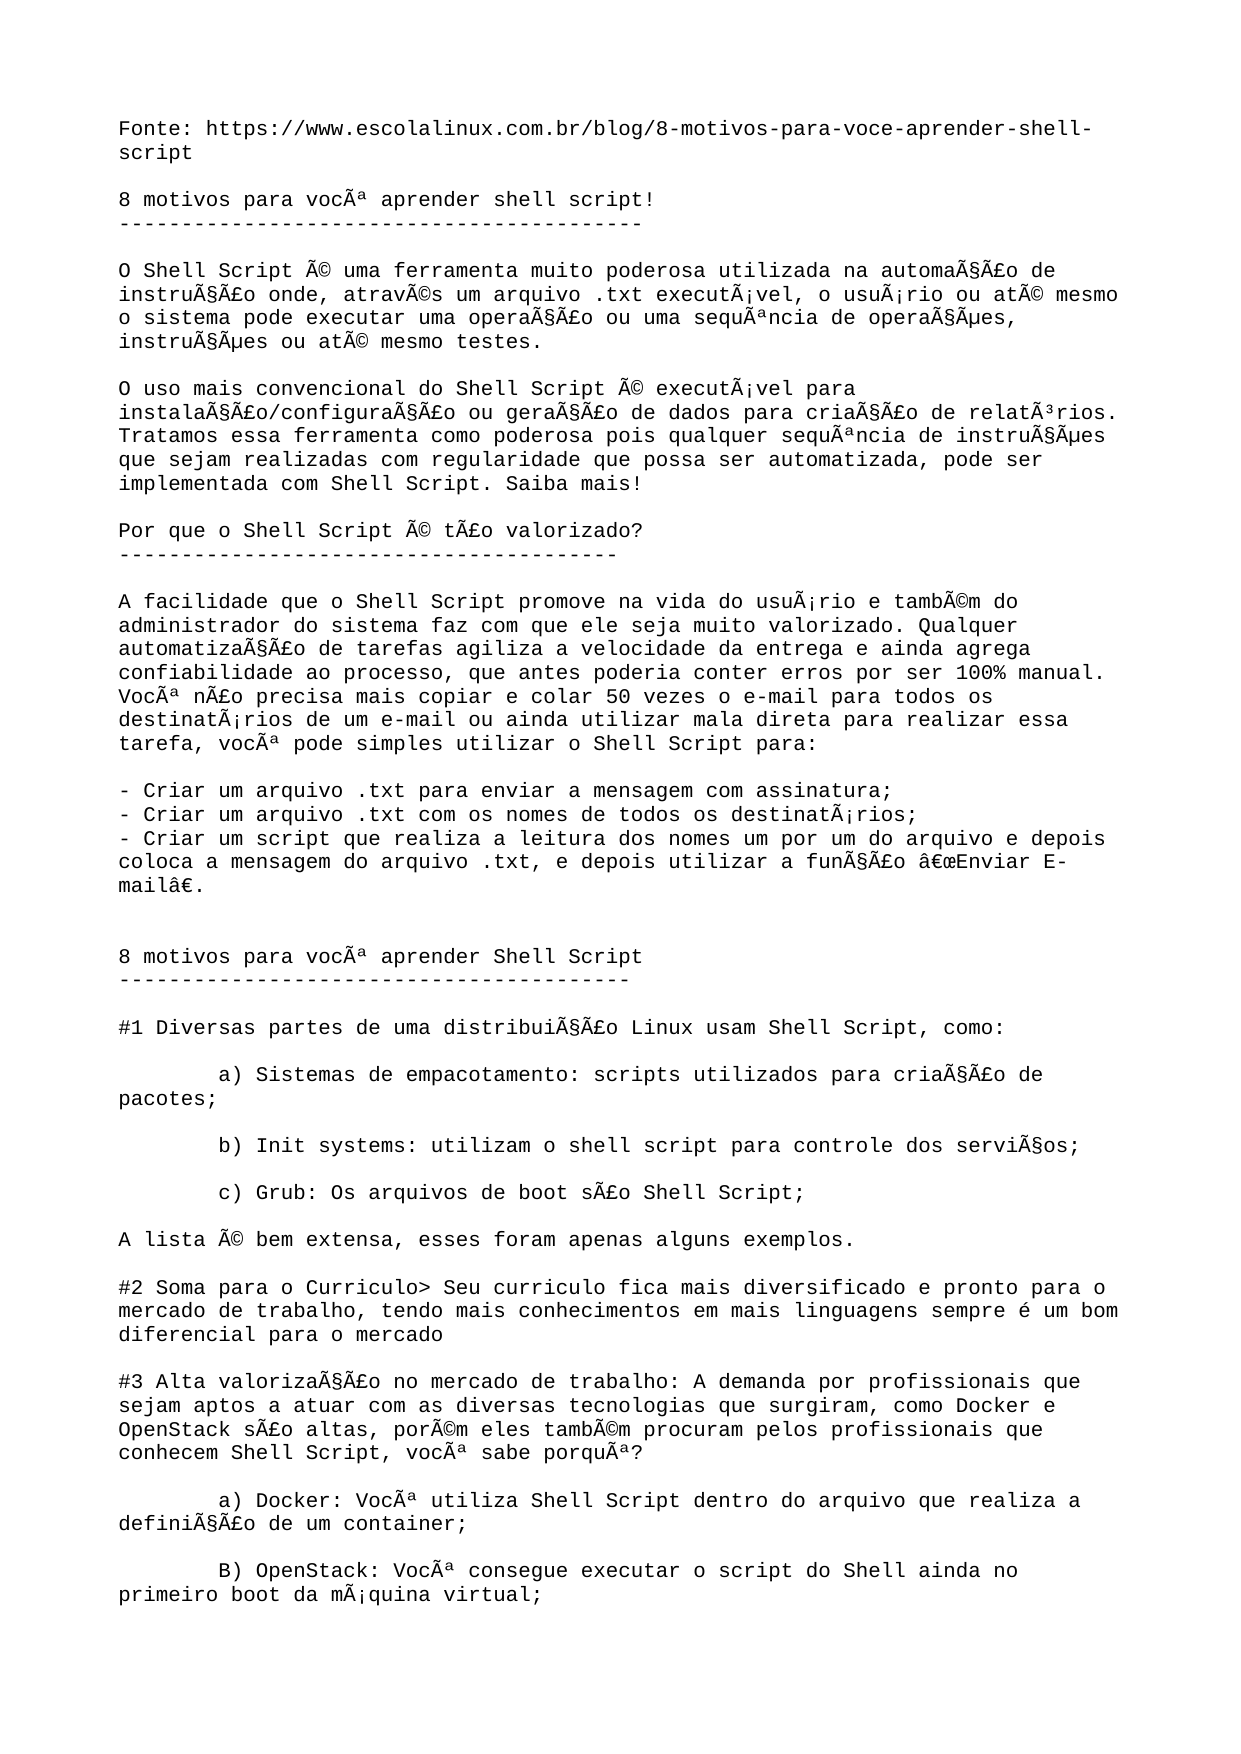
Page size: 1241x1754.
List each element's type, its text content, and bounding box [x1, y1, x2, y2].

text ----------------------------------------- [118, 969, 1122, 993]
text B) OpenStack: VocÃª consegue executar o script do Shell ainda no primeiro boot da mÃ¡quina virtual; [118, 1561, 1122, 1608]
text O uso mais convencional do Shell Script Ã© executÃ¡vel para instalaÃ§Ã£o/configuraÃ§Ã£o ou geraÃ§Ã£o de dados para criaÃ§Ã£o de relatÃ³rios. Tratamos essa ferramenta como poderosa pois qualquer sequÃªncia de instruÃ§Ãµes que sejam realizadas com regularidade que possa ser automatizada, pode ser implementada com Shell Script. Saiba mais! [118, 378, 1122, 496]
text 8 motivos para vocÃª aprender shell script! [118, 189, 1122, 213]
text #2 Soma para o Curriculo> Seu curriculo fica mais diversificado e pronto para o mercado de trabalho, tendo mais conhecimentos em mais linguagens sempre é um bom diferencial para o mercado [118, 1277, 1122, 1348]
text A facilidade que o Shell Script promove na vida do usuÃ¡rio e tambÃ©m do administrador do sistema faz com que ele seja muito valorizado. Qualquer automatizaÃ§Ã£o de tarefas agiliza a velocidade da entrega e ainda agrega confiabilidade ao processo, que antes poderia conter erros por ser 100% manual. VocÃª nÃ£o precisa mais copiar e colar 50 vezes o e-mail para todos os destinatÃ¡rios de um e-mail ou ainda utilizar mala direta para realizar essa tarefa, vocÃª pode simples utilizar o Shell Script para: [118, 591, 1122, 757]
text #3 Alta valorizaÃ§Ã£o no mercado de trabalho: A demanda por profissionais que sejam aptos a atuar com as diversas tecnologias que surgiram, como Docker e OpenStack sÃ£o altas, porÃ©m eles tambÃ©m procuram pelos profissionais que conhecem Shell Script, vocÃª sabe porquÃª? [118, 1371, 1122, 1466]
text - Criar um arquivo .txt para enviar a mensagem com assinatura; [118, 780, 1122, 804]
text 8 motivos para vocÃª aprender Shell Script [118, 946, 1122, 969]
text - Criar um script que realiza a leitura dos nomes um por um do arquivo e depois coloca a mensagem do arquivo .txt, e depois utilizar a funÃ§Ã£o â€œEnviar E-mailâ€. [118, 827, 1122, 898]
text ---------------------------------------- [118, 544, 1122, 567]
text a) Sistemas de empacotamento: scripts utilizados para criaÃ§Ã£o de pacotes; [118, 1064, 1122, 1111]
text Fonte: https://www.escolalinux.com.br/blog/8-motivos-para-voce-aprender-shell-script [118, 118, 1122, 165]
text A lista Ã© bem extensa, esses foram apenas alguns exemplos. [118, 1229, 1122, 1253]
text #1 Diversas partes de uma distribuiÃ§Ã£o Linux usam Shell Script, como: [118, 1017, 1122, 1040]
text Por que o Shell Script Ã© tÃ£o valorizado? [118, 520, 1122, 544]
text a) Docker: VocÃª utiliza Shell Script dentro do arquivo que realiza a definiÃ§Ã£o de um container; [118, 1489, 1122, 1537]
text ------------------------------------------ [118, 213, 1122, 236]
text c) Grub: Os arquivos de boot sÃ£o Shell Script; [118, 1182, 1122, 1206]
text O Shell Script Ã© uma ferramenta muito poderosa utilizada na automaÃ§Ã£o de instruÃ§Ã£o onde, atravÃ©s um arquivo .txt executÃ¡vel, o usuÃ¡rio ou atÃ© mesmo o sistema pode executar uma operaÃ§Ã£o ou uma sequÃªncia de operaÃ§Ãµes, instruÃ§Ãµes ou atÃ© mesmo testes. [118, 260, 1122, 354]
text - Criar um arquivo .txt com os nomes de todos os destinatÃ¡rios; [118, 804, 1122, 827]
text b) Init systems: utilizam o shell script para controle dos serviÃ§os; [118, 1135, 1122, 1158]
